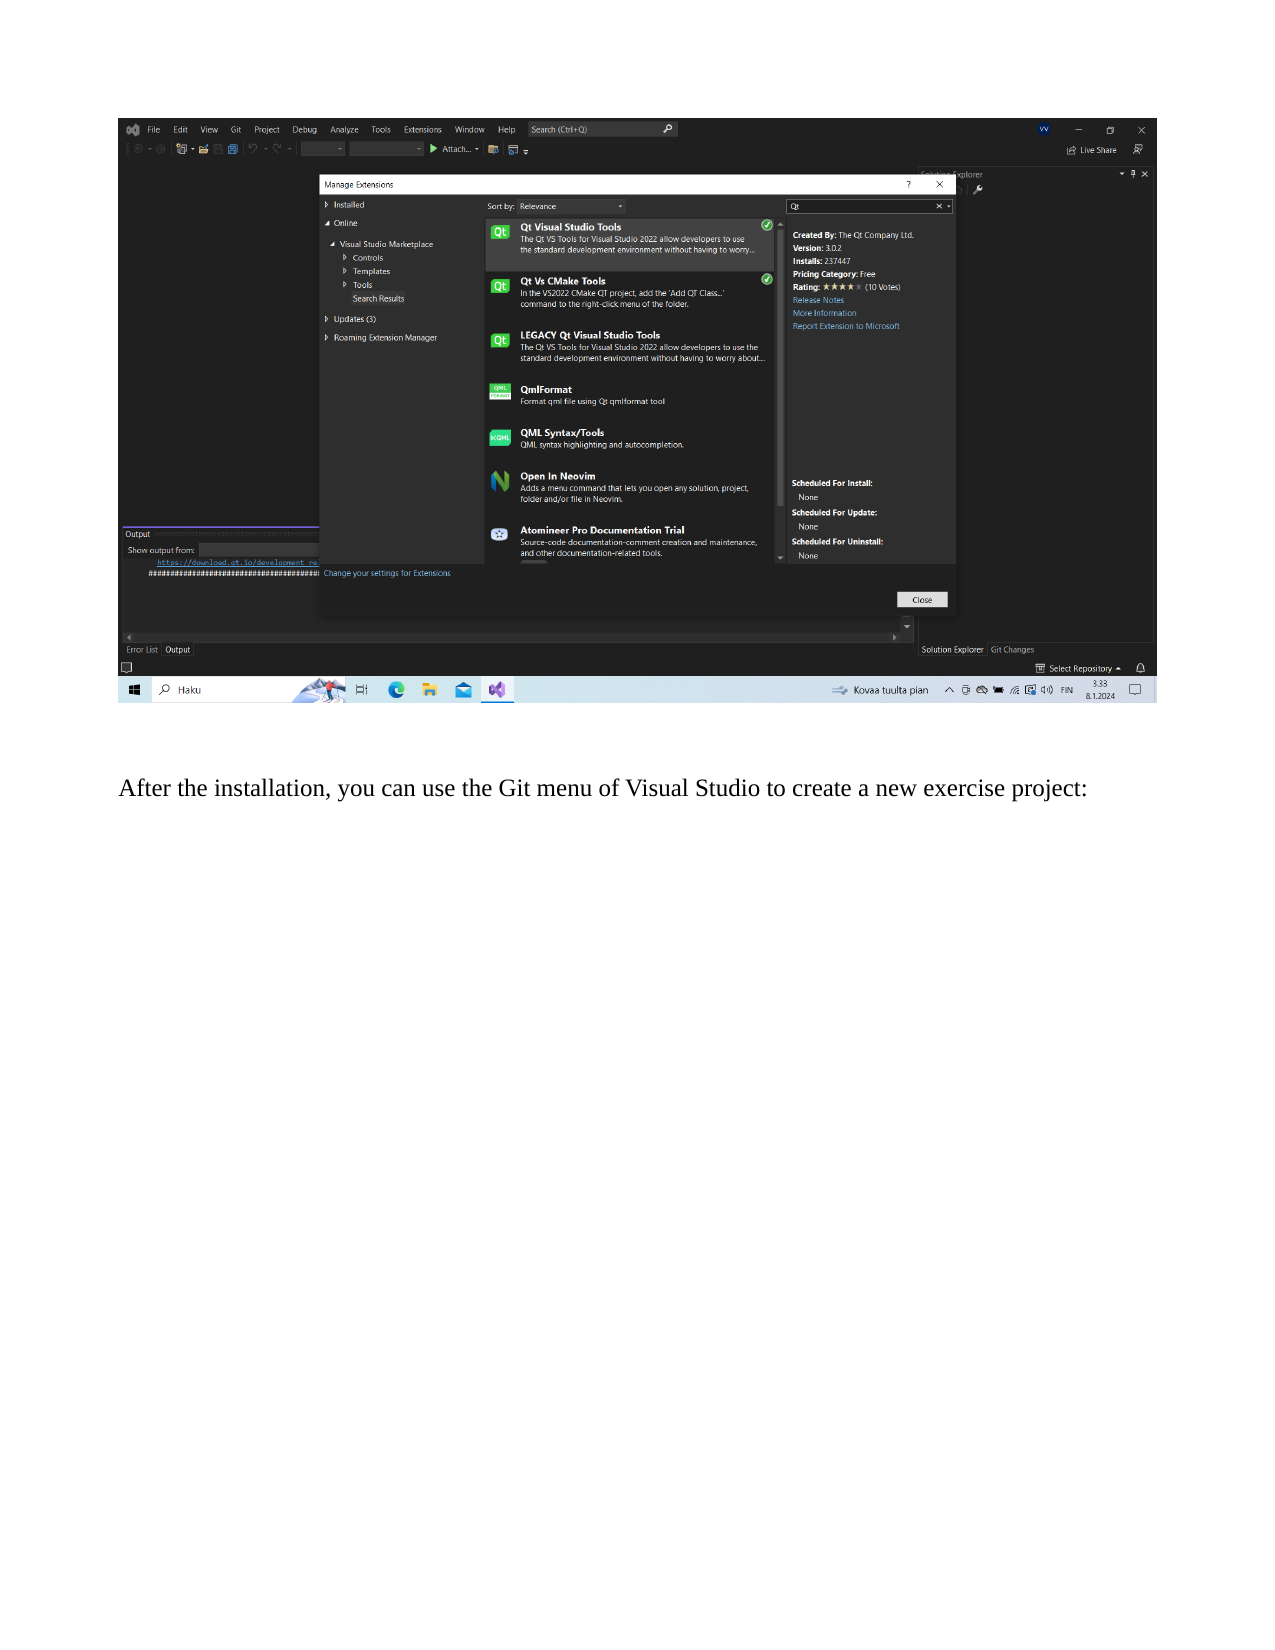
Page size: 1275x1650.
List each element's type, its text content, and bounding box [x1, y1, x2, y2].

picture [118, 118, 1157, 703]
text After the installation, you can use the Git menu of Visual Studio to create a new exercise project: [118, 703, 1157, 801]
